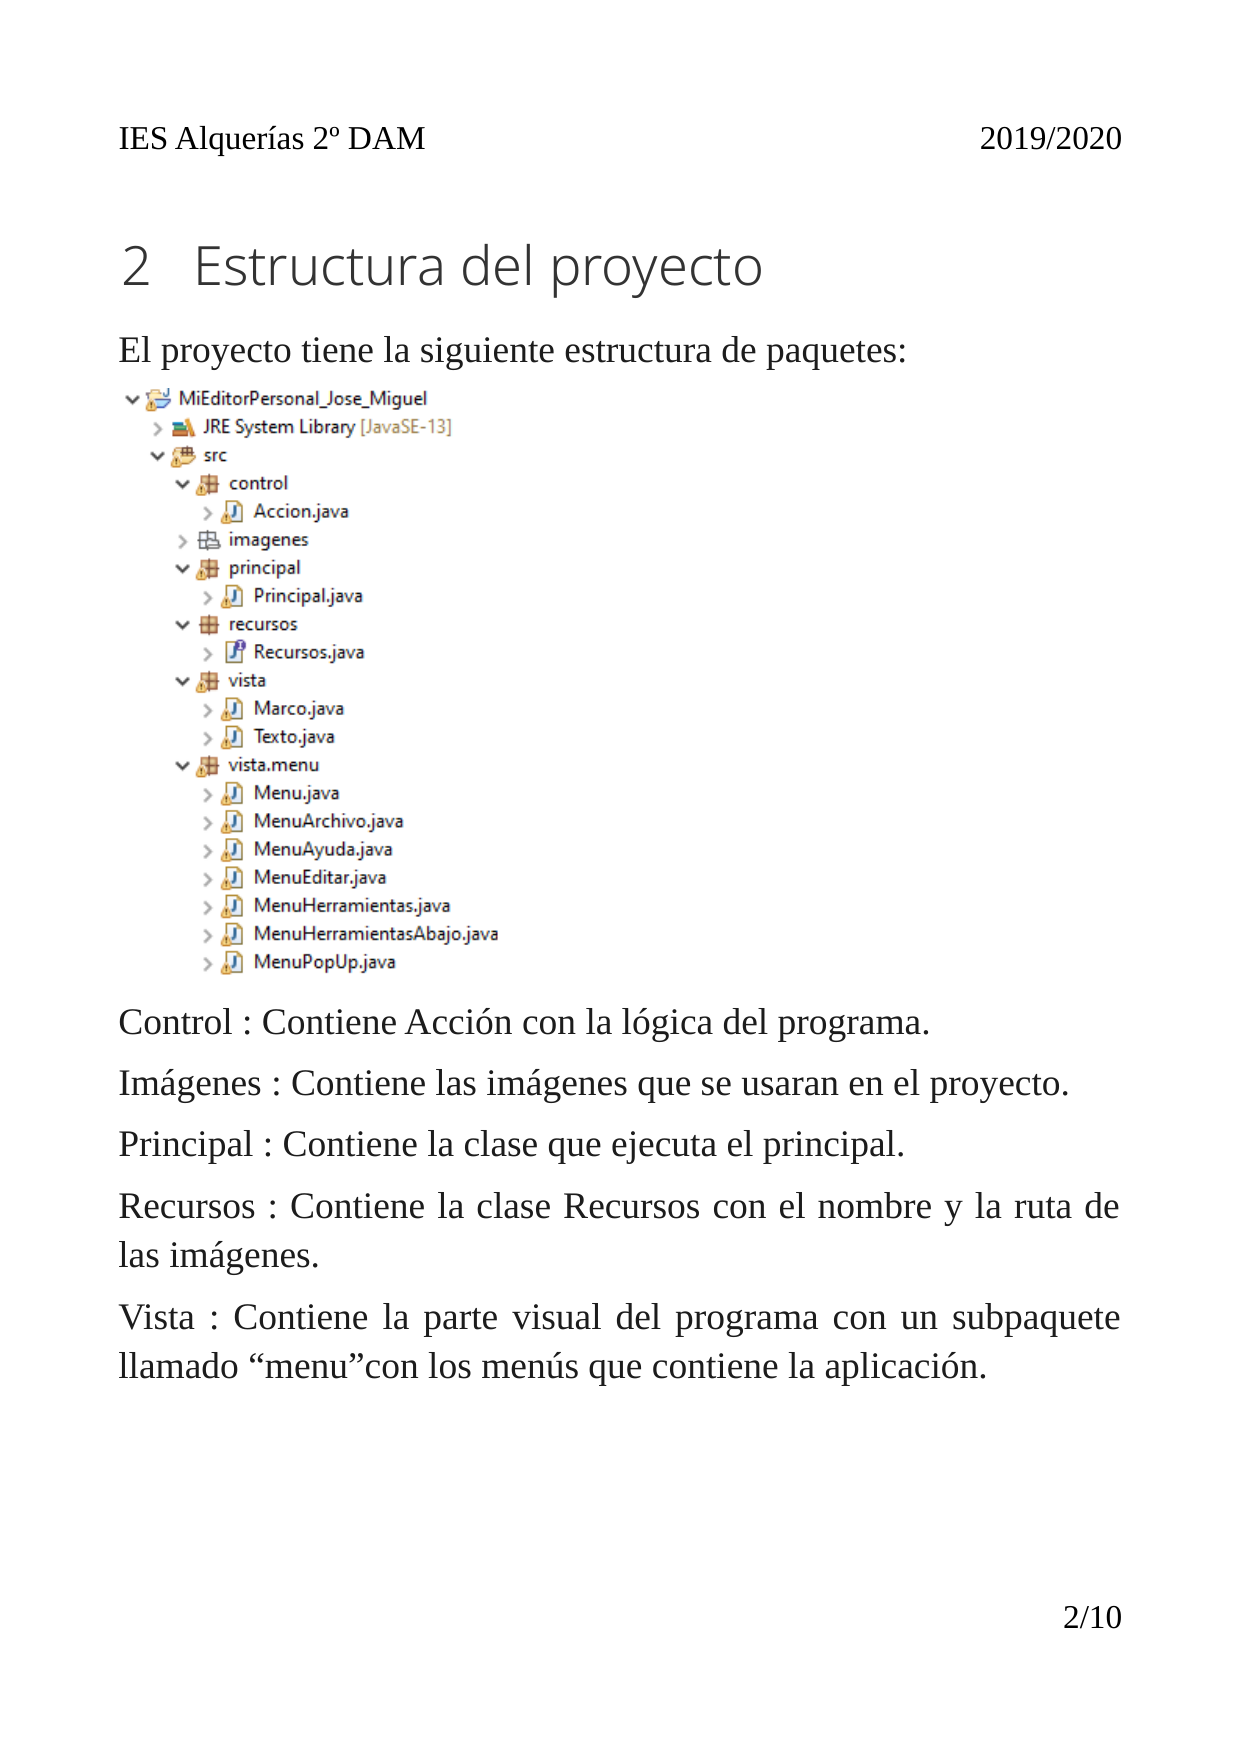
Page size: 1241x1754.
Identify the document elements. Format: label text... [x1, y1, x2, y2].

text Principal : Contiene la clase que ejecuta el principal. [118, 1122, 1122, 1165]
text Recursos : Contiene la clase Recursos con el nombre y la ruta de las imágenes. [118, 1183, 1122, 1276]
text Imágenes : Contiene las imágenes que se usaran en el proyecto. [118, 1060, 1122, 1103]
picture [118, 388, 565, 981]
text Vista : Contiene la parte visual del programa con un subpaquete llamado “menu”con los menús que contiene la aplicación. [118, 1294, 1122, 1387]
text Control : Contiene Acción con la lógica del programa. [118, 999, 1122, 1042]
text El proyecto tiene la siguiente estructura de paquetes: [118, 327, 1122, 371]
list Estructura del proyecto [118, 224, 1122, 304]
